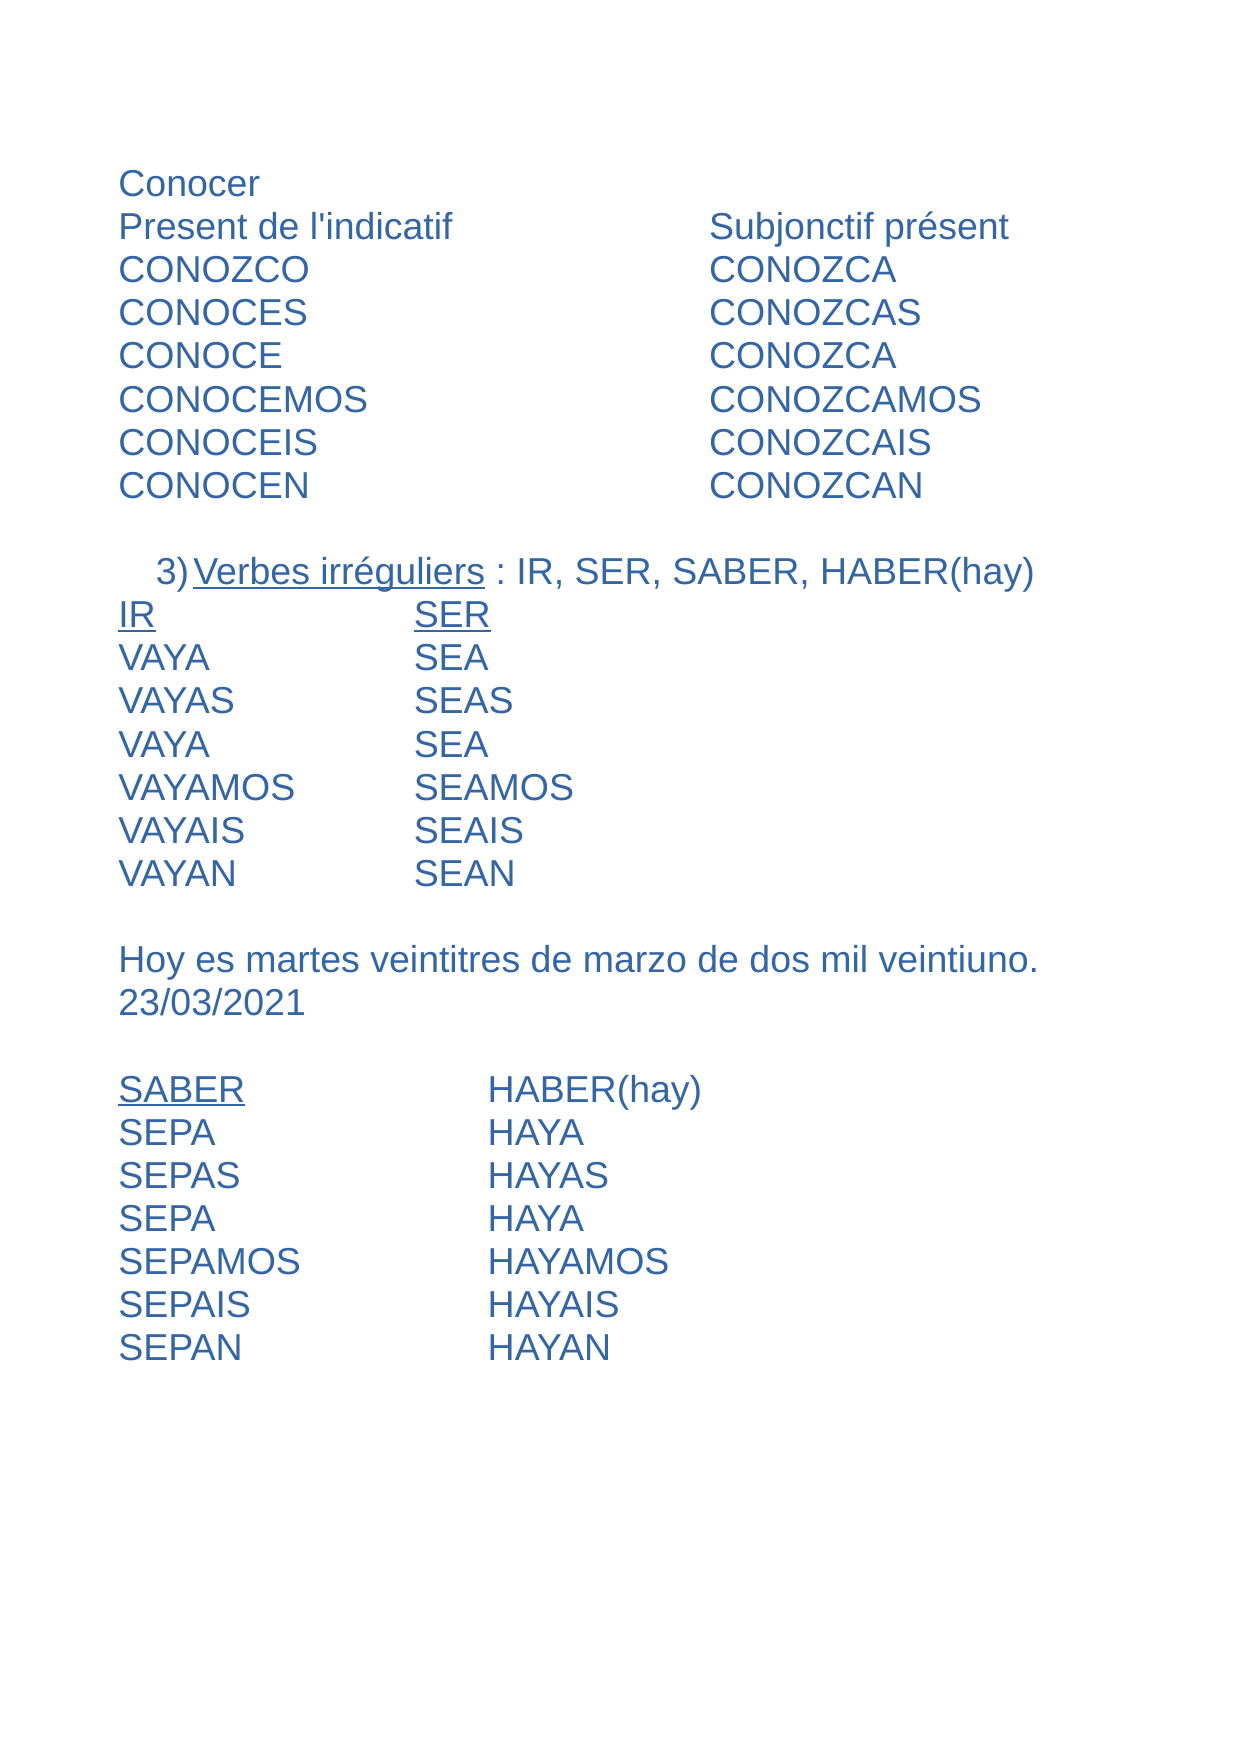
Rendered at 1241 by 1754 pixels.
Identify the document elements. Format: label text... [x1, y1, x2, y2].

text CONOCE CONOZCA CONOCEMOS CONOZCAMOS [118, 334, 1122, 420]
list Verbes irréguliers : IR, SER, SABER, HABER(hay) [156, 549, 1122, 592]
text SEPA HAYA [118, 1196, 1122, 1239]
text CONOCEN CONOZCAN [118, 463, 1122, 506]
text SABER HABER(hay) [118, 1067, 1122, 1110]
text CONOZCO CONOZCA [118, 247, 1122, 291]
text CONOCEIS CONOZCAIS [118, 420, 1122, 463]
text Present de l'indicatif Subjonctif présent [118, 204, 1122, 247]
text SEPAIS HAYAIS [118, 1282, 1122, 1326]
text Conocer [118, 161, 1122, 204]
text IR SER [118, 592, 1122, 636]
text Hoy es martes veintitres de marzo de dos mil veintiuno. [118, 937, 1122, 981]
text VAYAMOS SEAMOS [118, 765, 1122, 808]
text 23/03/2021 [118, 981, 1122, 1024]
text SEPA HAYA [118, 1110, 1122, 1153]
text CONOCES CONOZCAS [118, 291, 1122, 334]
text SEPAS HAYAS [118, 1153, 1122, 1196]
text SEPAMOS HAYAMOS [118, 1239, 1122, 1282]
text SEPAN HAYAN [118, 1326, 1122, 1369]
text VAYAN SEAN [118, 851, 1122, 894]
text VAYA SEA [118, 636, 1122, 679]
text VAYAS SEAS [118, 679, 1122, 722]
text VAYA SEA [118, 722, 1122, 765]
text VAYAIS SEAIS [118, 808, 1122, 851]
